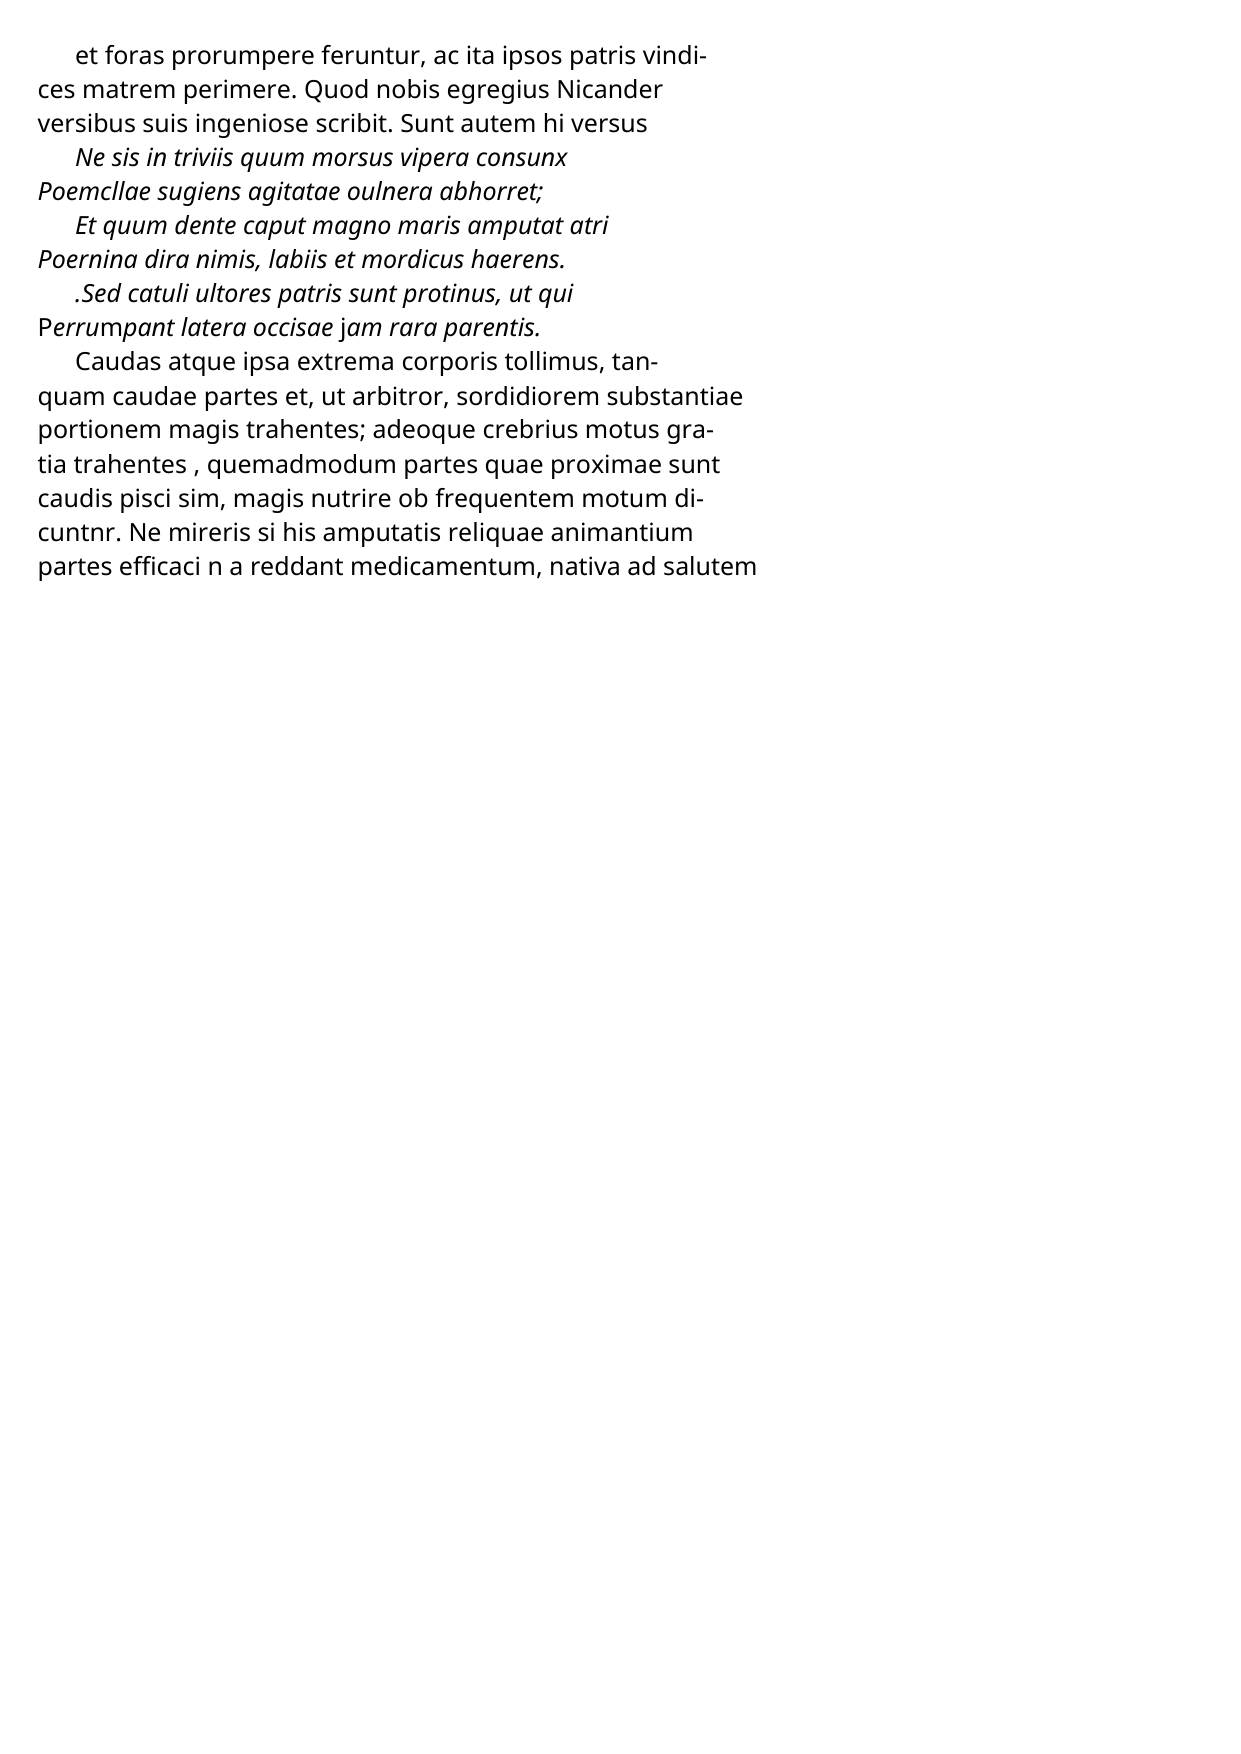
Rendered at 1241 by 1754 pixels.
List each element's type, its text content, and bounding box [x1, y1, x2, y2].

text .Sed catuli ultores patris sunt protinus, ut qui Perrumpant latera occisae jam rara parentis. [37, 276, 1203, 344]
text et foras prorumpere feruntur, ac ita ipsos patris vindi- ces matrem perimere. Quod nobis egregius Nicander versibus suis ingeniose scribit. Sunt autem hi versus [37, 37, 1203, 140]
text Et quum dente caput magno maris amputat atri Poernina dira nimis, labiis et mordicus haerens. [37, 208, 1203, 276]
text Ne sis in triviis quum morsus vipera consunx Poemcllae sugiens agitatae oulnera abhorret; [37, 140, 1203, 208]
text Caudas atque ipsa extrema corporis tollimus, tan- quam caudae partes et, ut arbitror, sordidiorem substantiae portionem magis trahentes; adeoque crebrius motus gra- tia trahentes , quemadmodum partes quae proximae sunt caudis pisci sim, magis nutrire ob frequentem motum di- cuntnr. Ne mireris si his amputatis reliquae animantium partes efficaci n a reddant medicamentum, nativa ad salutem [37, 344, 1203, 582]
